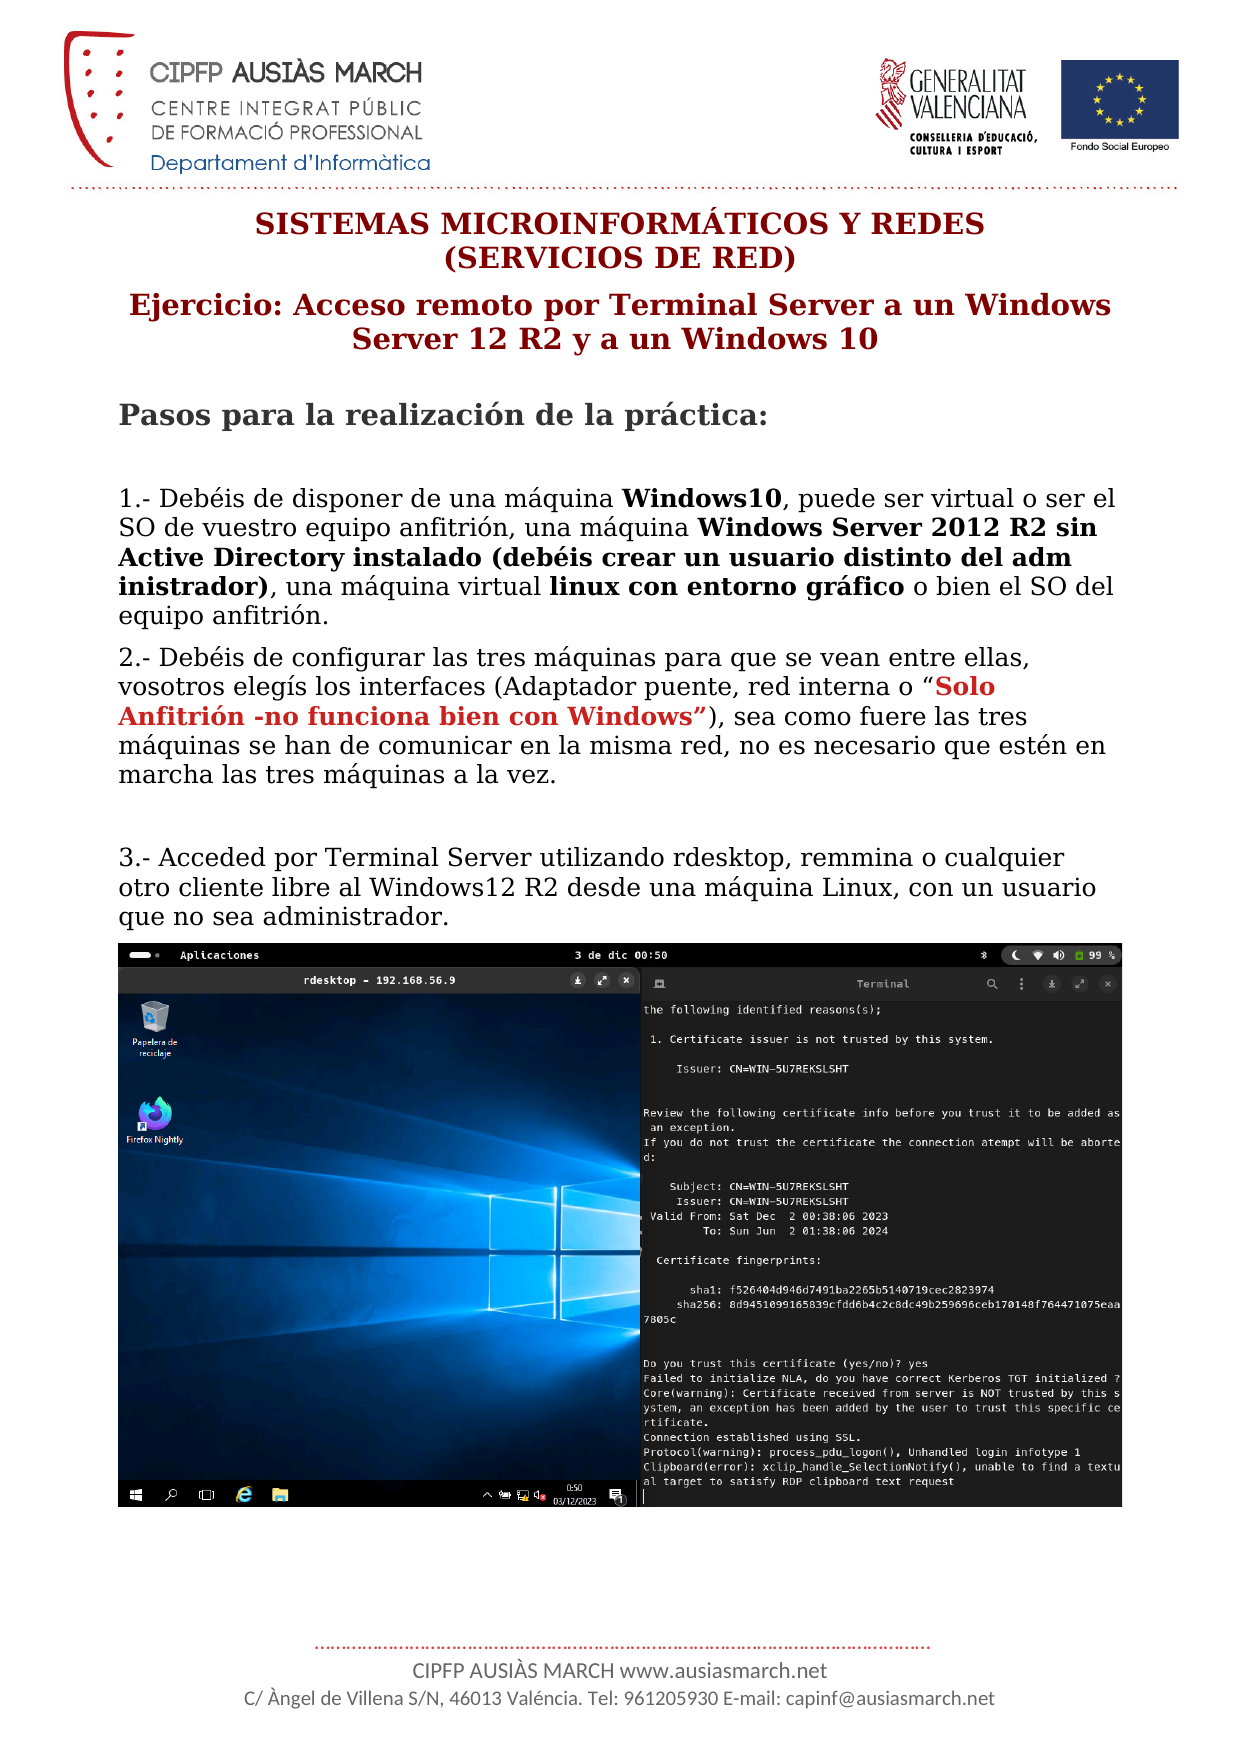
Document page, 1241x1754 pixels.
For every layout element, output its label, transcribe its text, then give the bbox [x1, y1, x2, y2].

text Pasos para la realización de la práctica: [118, 369, 1122, 432]
picture [118, 943, 1123, 1507]
text 2.- Debéis de configurar las tres máquinas para que se vean entre ellas, vosotros elegís los interfaces (Adaptador puente, red interna o “Solo Anfitrión -no funciona bien con Windows”), sea como fuere las tres máquinas se han de comunicar en la misma red, no es necesario que estén en marcha las tres máquinas a la vez. [118, 643, 1122, 789]
text Ejercicio: Acceso remoto por Terminal Server a un Windows Server 12 R2 y a un Windows 10 [118, 288, 1122, 356]
picture [57, 25, 1185, 194]
text 3.- Acceded por Terminal Server utilizando rdesktop, remmina o cualquier otro cliente libre al Windows12 R2 desde una máquina Linux, con un usuario que no sea administrador. [118, 843, 1122, 931]
text 1.- Debéis de disponer de una máquina Windows10, puede ser virtual o ser el SO de vuestro equipo anfitrión, una máquina Windows Server 2012 R2 sin Active Directory instalado (debéis crear un usuario distinto del adm inistrador), una máquina virtual linux con entorno gráfico o bien el SO del equipo anfitrión. [118, 484, 1122, 631]
text SISTEMAS MICROINFORMÁTICOS Y REDES (SERVICIOS DE RED) [118, 207, 1122, 275]
